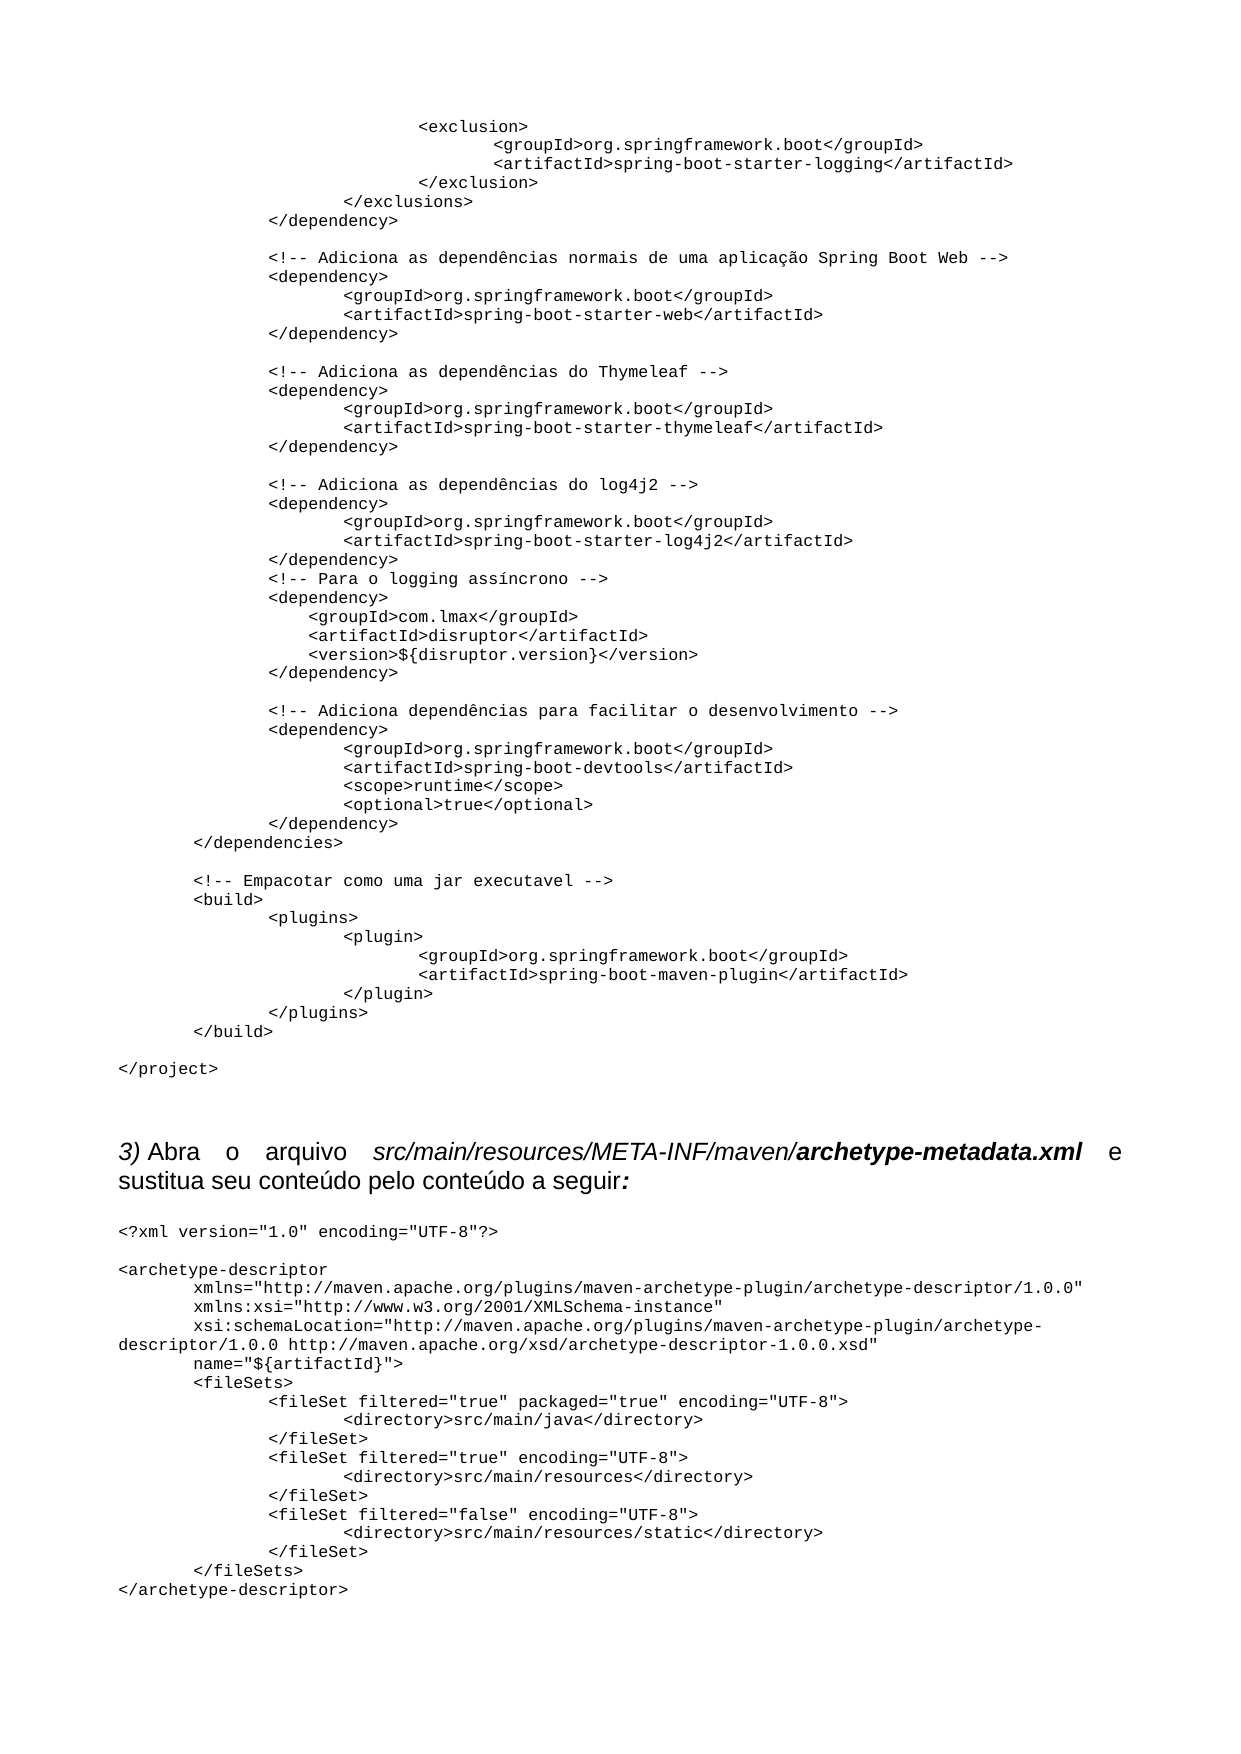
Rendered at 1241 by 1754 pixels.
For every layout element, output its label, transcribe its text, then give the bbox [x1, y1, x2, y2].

text xmlns:xsi="http://www.w3.org/2001/XMLSchema-instance" [118, 1299, 1122, 1318]
text <plugins> [118, 910, 1122, 929]
text <dependency> [118, 382, 1122, 401]
text <exclusion> [118, 118, 1122, 137]
text </dependency> [118, 816, 1122, 834]
text </plugins> [118, 1004, 1122, 1023]
text <dependency> [118, 589, 1122, 608]
text <fileSet filtered="true" packaged="true" encoding="UTF-8"> [118, 1393, 1122, 1412]
text </exclusions> [118, 193, 1122, 212]
text </fileSet> [118, 1544, 1122, 1563]
text <!-- Adiciona dependências para facilitar o desenvolvimento --> [118, 703, 1122, 721]
text <!-- Para o logging assíncrono --> [118, 571, 1122, 589]
text <artifactId>spring-boot-maven-plugin</artifactId> [118, 967, 1122, 985]
text <artifactId>spring-boot-devtools</artifactId> [118, 759, 1122, 778]
text </dependency> [118, 212, 1122, 231]
text <optional>true</optional> [118, 797, 1122, 816]
text <archetype-descriptor [118, 1261, 1122, 1280]
text </exclusion> [118, 175, 1122, 193]
text </fileSet> [118, 1487, 1122, 1506]
text <directory>src/main/java</directory> [118, 1412, 1122, 1431]
text <scope>runtime</scope> [118, 778, 1122, 797]
text </plugin> [118, 985, 1122, 1004]
text <!-- Adiciona as dependências normais de uma aplicação Spring Boot Web --> [118, 250, 1122, 269]
text <artifactId>spring-boot-starter-log4j2</artifactId> [118, 533, 1122, 552]
text <artifactId>spring-boot-starter-logging</artifactId> [118, 156, 1122, 175]
text <!-- Empacotar como uma jar executavel --> [118, 872, 1122, 891]
text </dependency> [118, 439, 1122, 457]
text </build> [118, 1023, 1122, 1042]
text <build> [118, 891, 1122, 910]
text <fileSet filtered="false" encoding="UTF-8"> [118, 1506, 1122, 1525]
text name="${artifactId}"> [118, 1355, 1122, 1374]
text <directory>src/main/resources/static</directory> [118, 1525, 1122, 1544]
text <dependency> [118, 269, 1122, 288]
text </dependency> [118, 665, 1122, 684]
text <plugin> [118, 929, 1122, 948]
text <groupId>org.springframework.boot</groupId> [118, 740, 1122, 759]
text <groupId>org.springframework.boot</groupId> [118, 514, 1122, 533]
text <groupId>org.springframework.boot</groupId> [118, 948, 1122, 967]
text </archetype-descriptor> [118, 1582, 1122, 1601]
text <fileSets> [118, 1374, 1122, 1393]
text </fileSets> [118, 1563, 1122, 1582]
text <artifactId>spring-boot-starter-web</artifactId> [118, 307, 1122, 326]
text <groupId>com.lmax</groupId> [118, 608, 1122, 627]
text </dependency> [118, 326, 1122, 344]
text <groupId>org.springframework.boot</groupId> [118, 288, 1122, 307]
text </project> [118, 1061, 1122, 1080]
text <artifactId>disruptor</artifactId> [118, 627, 1122, 646]
text <groupId>org.springframework.boot</groupId> [118, 401, 1122, 420]
list Abra o arquivo src/main/resources/META-INF/maven/archetype-metadata.xml e sustitua seu conteúdo pelo conteúdo a seguir: [118, 1137, 1122, 1195]
text <artifactId>spring-boot-starter-thymeleaf</artifactId> [118, 420, 1122, 439]
text <!-- Adiciona as dependências do log4j2 --> [118, 476, 1122, 495]
text <version>${disruptor.version}</version> [118, 646, 1122, 665]
text <dependency> [118, 721, 1122, 740]
text </fileSet> [118, 1431, 1122, 1450]
text <!-- Adiciona as dependências do Thymeleaf --> [118, 363, 1122, 382]
text <dependency> [118, 495, 1122, 514]
text <fileSet filtered="true" encoding="UTF-8"> [118, 1450, 1122, 1468]
text xsi:schemaLocation="http://maven.apache.org/plugins/maven-archetype-plugin/archetype-descriptor/1.0.0 http://maven.apache.org/xsd/archetype-descriptor-1.0.0.xsd" [118, 1318, 1122, 1355]
text <groupId>org.springframework.boot</groupId> [118, 137, 1122, 156]
text </dependency> [118, 552, 1122, 571]
text </dependencies> [118, 834, 1122, 853]
text xmlns="http://maven.apache.org/plugins/maven-archetype-plugin/archetype-descriptor/1.0.0" [118, 1280, 1122, 1299]
text <directory>src/main/resources</directory> [118, 1468, 1122, 1487]
